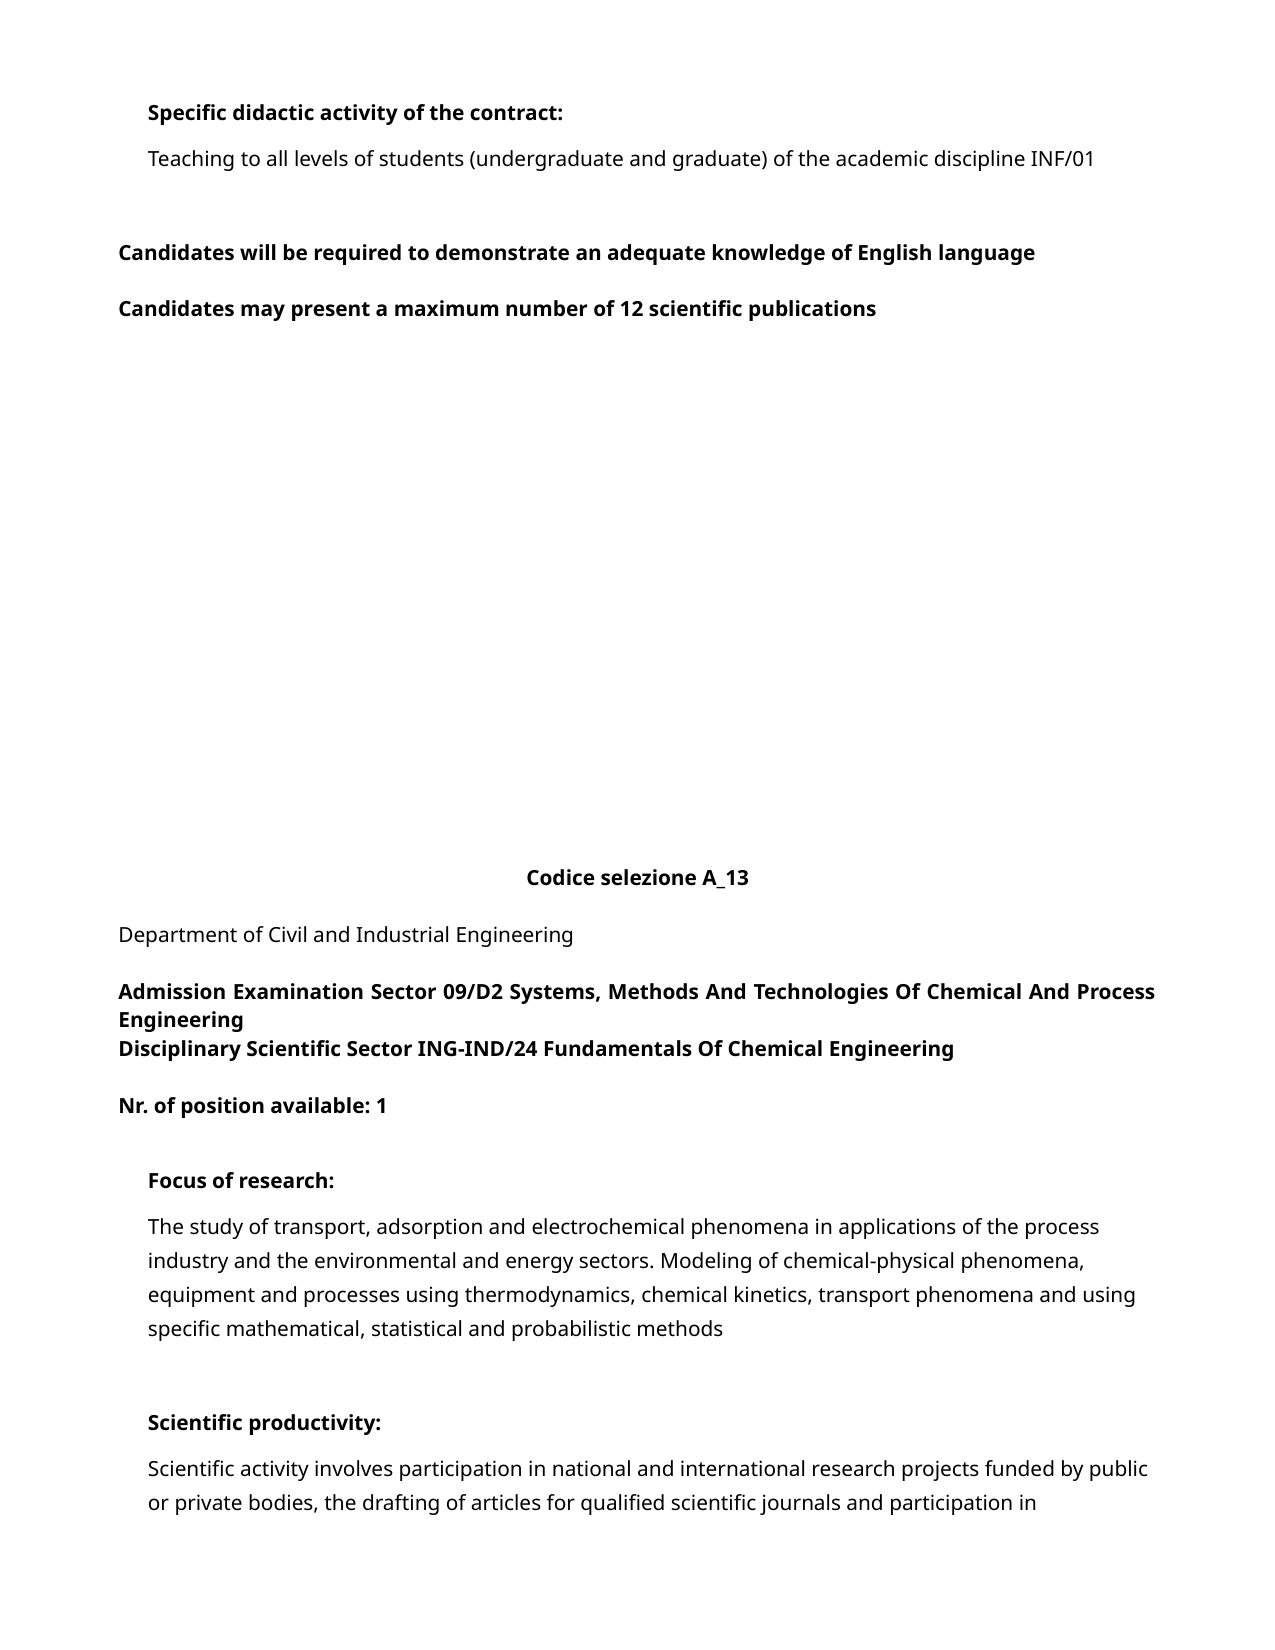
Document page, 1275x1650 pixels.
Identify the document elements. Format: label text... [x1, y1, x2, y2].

text The study of transport, adsorption and electrochemical phenomena in applications of the process industry and the environmental and energy sectors. Modeling of chemical-physical phenomena, equipment and processes using thermodynamics, chemical kinetics, transport phenomena and using specific mathematical, statistical and probabilistic methods [148, 1212, 1151, 1343]
text Admission Examination Sector 09/D2 Systems, Methods And Technologies Of Chemical And Process Engineering [118, 977, 1157, 1034]
text Department of Civil and Industrial Engineering [118, 920, 1157, 948]
text Codice selezione A_13 [118, 863, 1157, 892]
text Disciplinary Scientific Sector ING-IND/24 Fundamentals Of Chemical Engineering [118, 1034, 1157, 1062]
text Scientific productivity: [148, 1408, 1157, 1436]
text Scientific activity involves participation in national and international research projects funded by public or private bodies, the drafting of articles for qualified scientific journals and participation in [148, 1454, 1157, 1517]
text Focus of research: [148, 1166, 1157, 1194]
text Candidates will be required to demonstrate an adequate knowledge of English language [118, 238, 1157, 266]
text Teaching to all levels of students (undergraduate and graduate) of the academic discipline INF/01 [148, 144, 1157, 173]
text Nr. of position available: 1 [118, 1091, 1157, 1119]
text Candidates may present a maximum number of 12 scientific publications [118, 294, 1157, 323]
text Specific didactic activity of the contract: [148, 98, 1157, 126]
